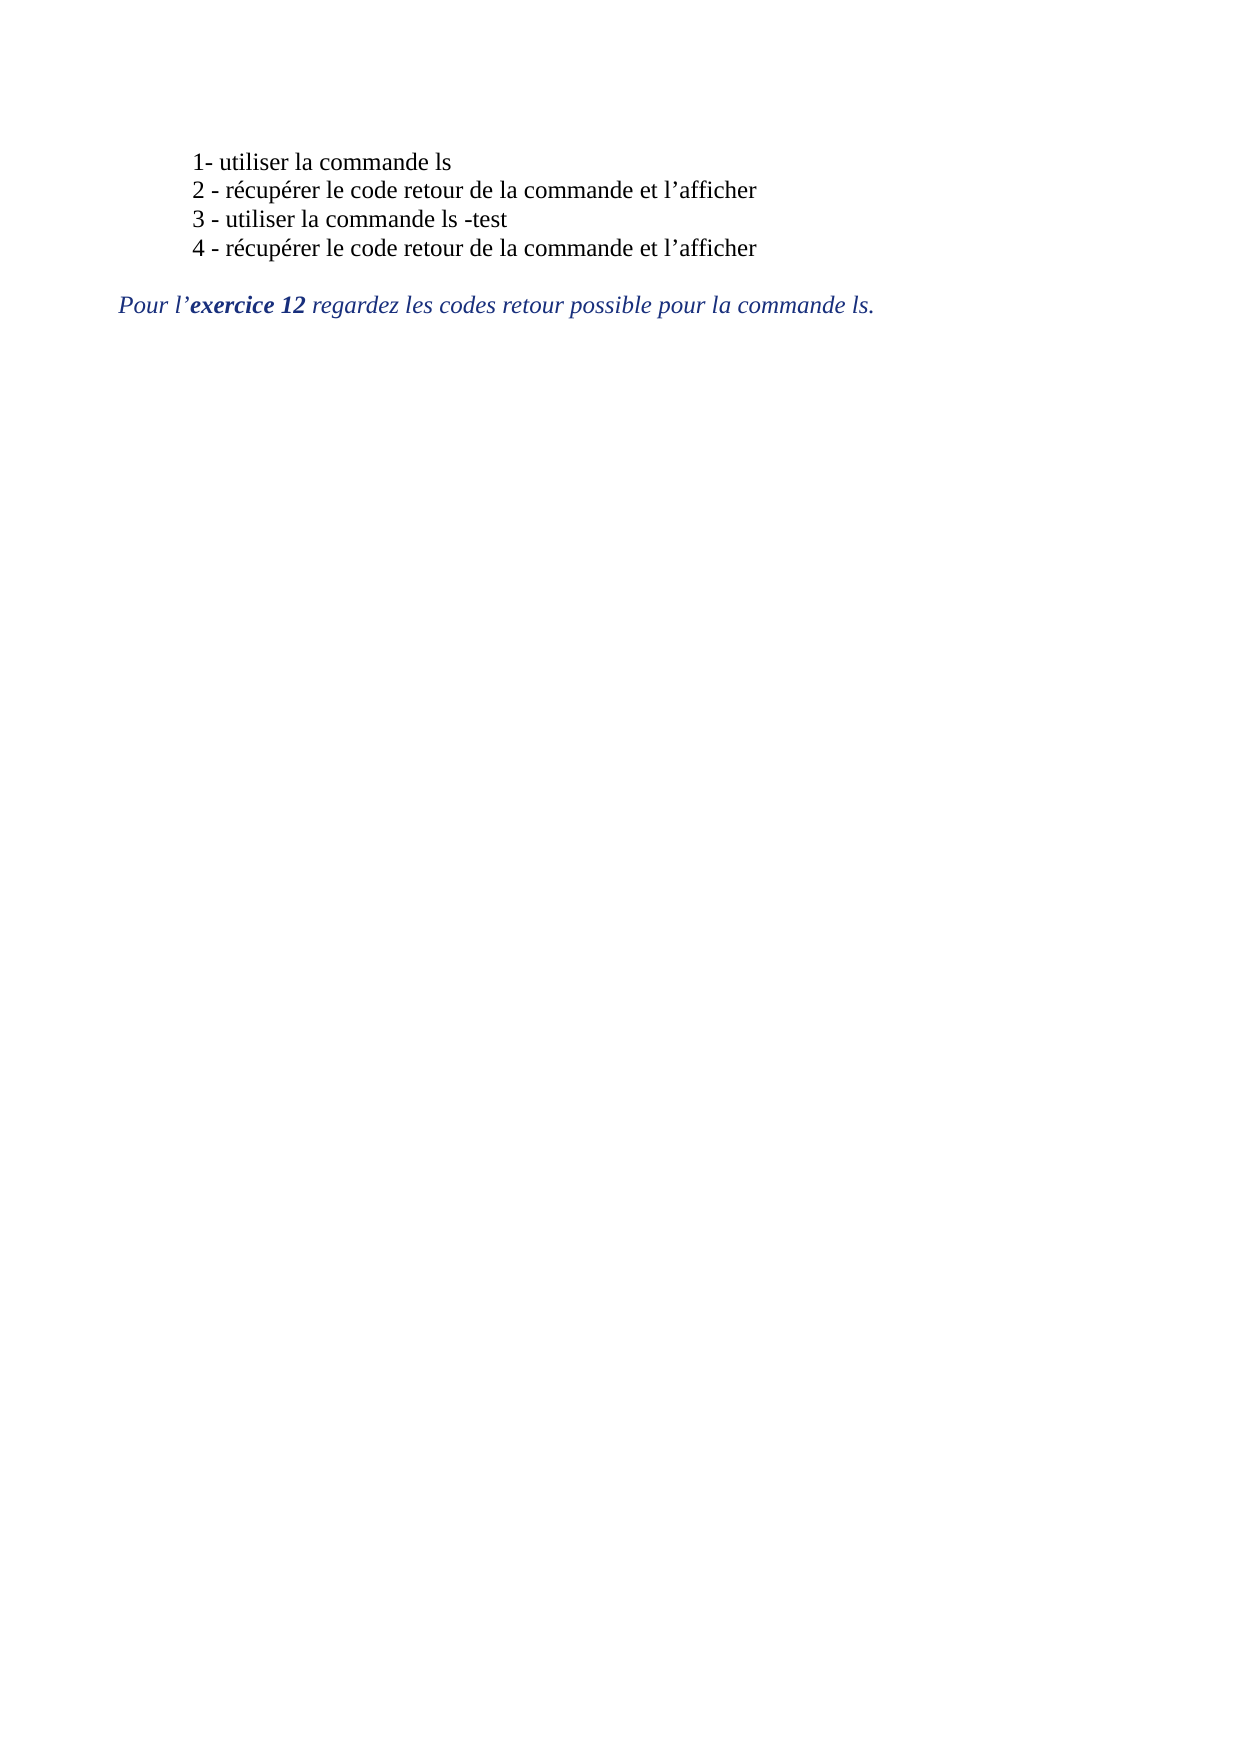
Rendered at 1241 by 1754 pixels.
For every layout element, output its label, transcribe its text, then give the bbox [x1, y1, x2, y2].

text 2 - récupérer le code retour de la commande et l’afficher [118, 176, 1122, 204]
text 3 - utiliser la commande ls -test [118, 204, 1122, 233]
text 4 - récupérer le code retour de la commande et l’afficher [118, 233, 1122, 262]
text Pour l’exercice 12 regardez les codes retour possible pour la commande ls. [118, 291, 1122, 319]
text 1- utiliser la commande ls [118, 147, 1122, 176]
